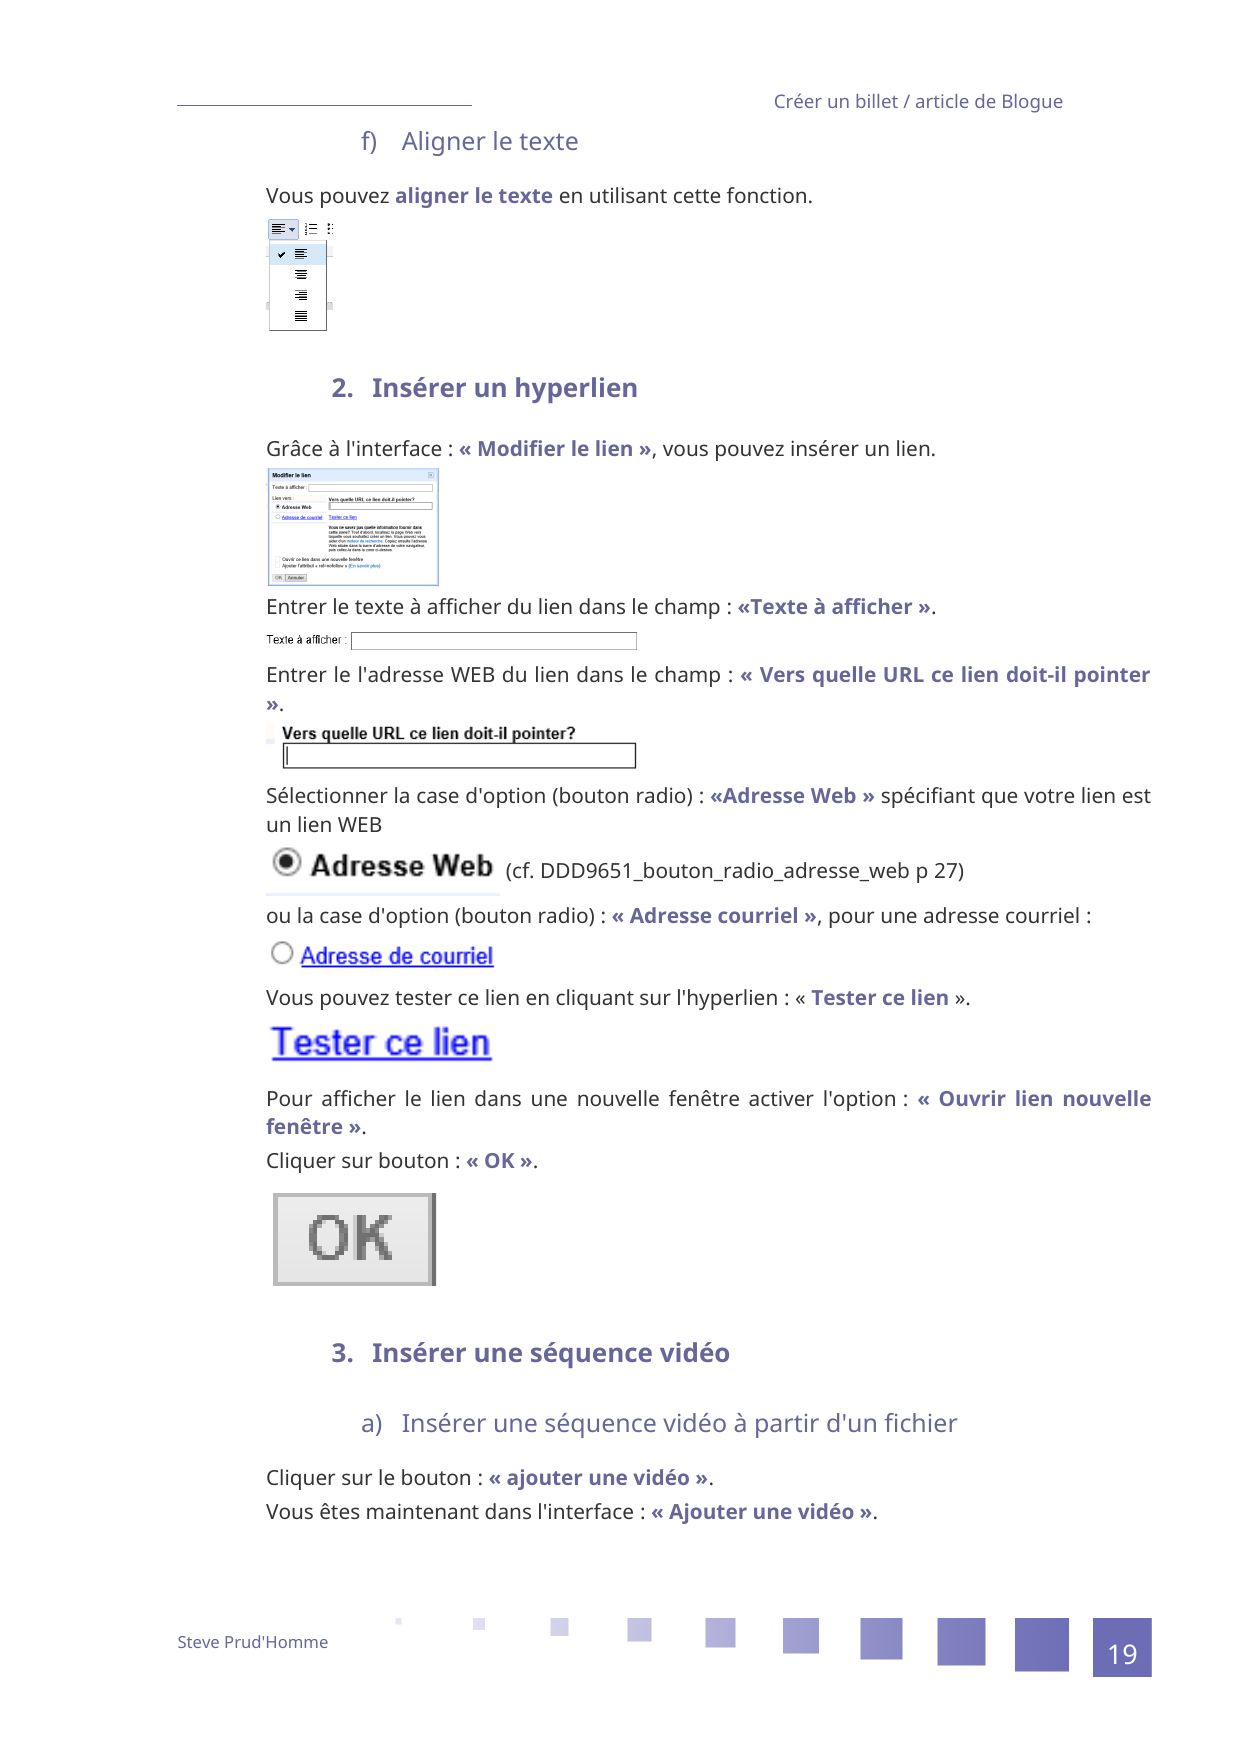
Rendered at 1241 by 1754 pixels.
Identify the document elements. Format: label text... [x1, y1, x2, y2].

text Entrer le l'adresse WEB du lien dans le champ : « Vers quelle URL ce lien doit-il pointer ». [266, 660, 1152, 717]
title Insérer une séquence vidéo [325, 1334, 1152, 1370]
text (cf. DDD9651_bouton_radio_adresse_web p 27) [501, 844, 1152, 896]
text Cliquer sur le bouton : « ajouter une vidéo ». [266, 1463, 1152, 1491]
picture [265, 215, 333, 334]
picture [351, 1618, 1152, 1678]
text ou la case d'option (bouton radio) : « Adresse courriel », pour une adresse courriel : [266, 902, 1152, 930]
text Pour afficher le lien dans une nouvelle fenêtre activer l'option : « Ouvrir lien nouvelle fenêtre ». [266, 1084, 1152, 1141]
text Vous êtes maintenant dans l'interface : « Ajouter une vidéo ». [266, 1497, 1152, 1526]
picture [265, 626, 641, 655]
text Sélectionner la case d'option (bouton radio) : «Adresse Web » spécifiant que votre lien est un lien WEB [266, 782, 1152, 838]
title Insérer un hyperlien [325, 369, 1152, 405]
picture [265, 468, 440, 587]
text Entrer le texte à afficher du lien dans le champ : «Texte à afficher ». [266, 592, 1152, 621]
picture [265, 1181, 437, 1300]
text Cliquer sur bouton : « OK ». [266, 1147, 1152, 1175]
text Vous pouvez aligner le texte en utilisant cette fonction. [266, 181, 1152, 210]
picture [265, 1017, 501, 1078]
title Insérer une séquence vidéo à partir d'un fichier [354, 1406, 1152, 1439]
picture [265, 723, 641, 776]
title Aligner le texte [354, 124, 1152, 158]
text Grâce à l'interface : « Modifier le lien », vous pouvez insérer un lien. [266, 434, 1152, 462]
picture [265, 936, 501, 978]
picture [265, 844, 501, 896]
text Vous pouvez tester ce lien en cliquant sur l'hyperlien : « Tester ce lien ». [266, 983, 1152, 1012]
